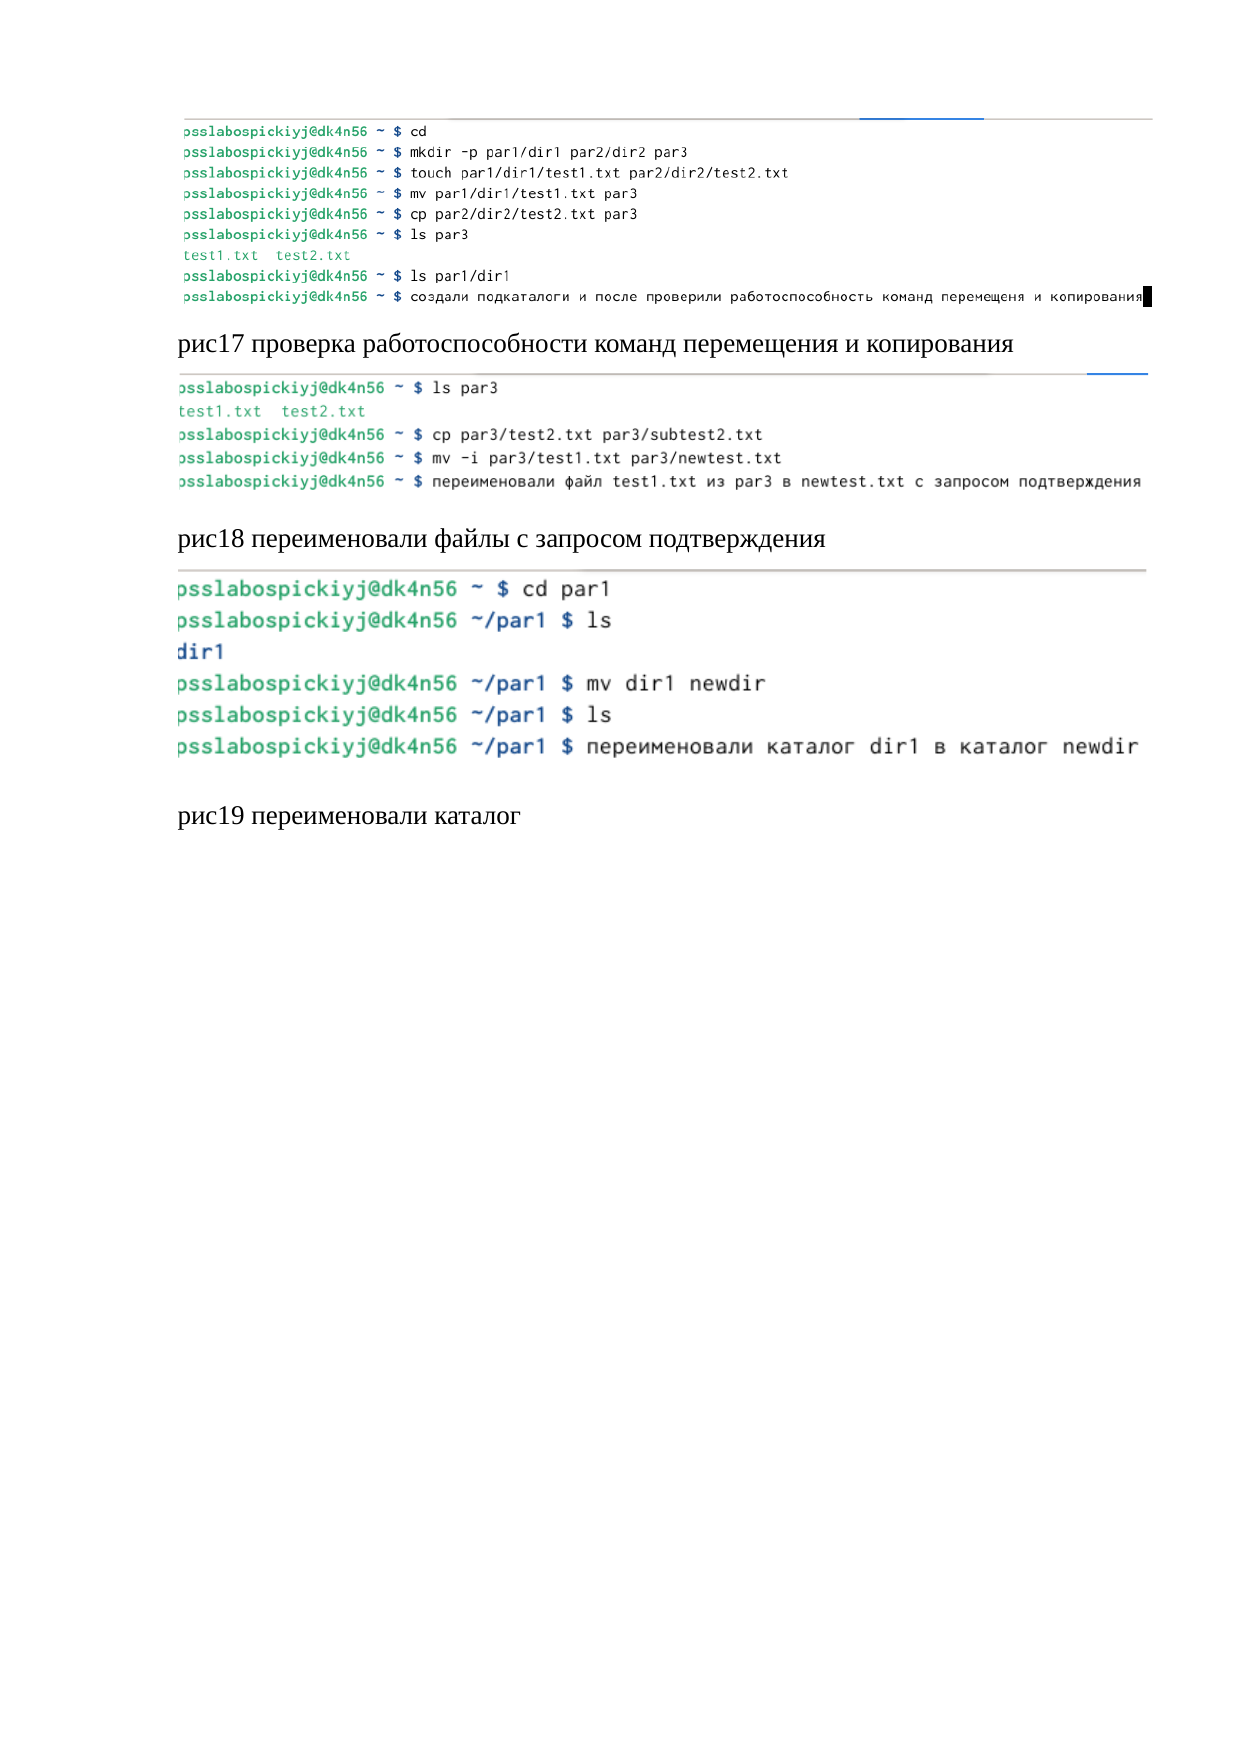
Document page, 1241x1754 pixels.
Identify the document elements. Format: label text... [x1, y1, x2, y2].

text рис18 переименовали файлы с запросом подтверждения [177, 374, 1146, 554]
text рис19 переименовали каталог [177, 569, 1146, 830]
picture [184, 118, 1153, 312]
picture [179, 373, 1149, 492]
text рис17 проверка работоспособности команд перемещения и копирования [177, 118, 1146, 358]
picture [178, 569, 1147, 768]
